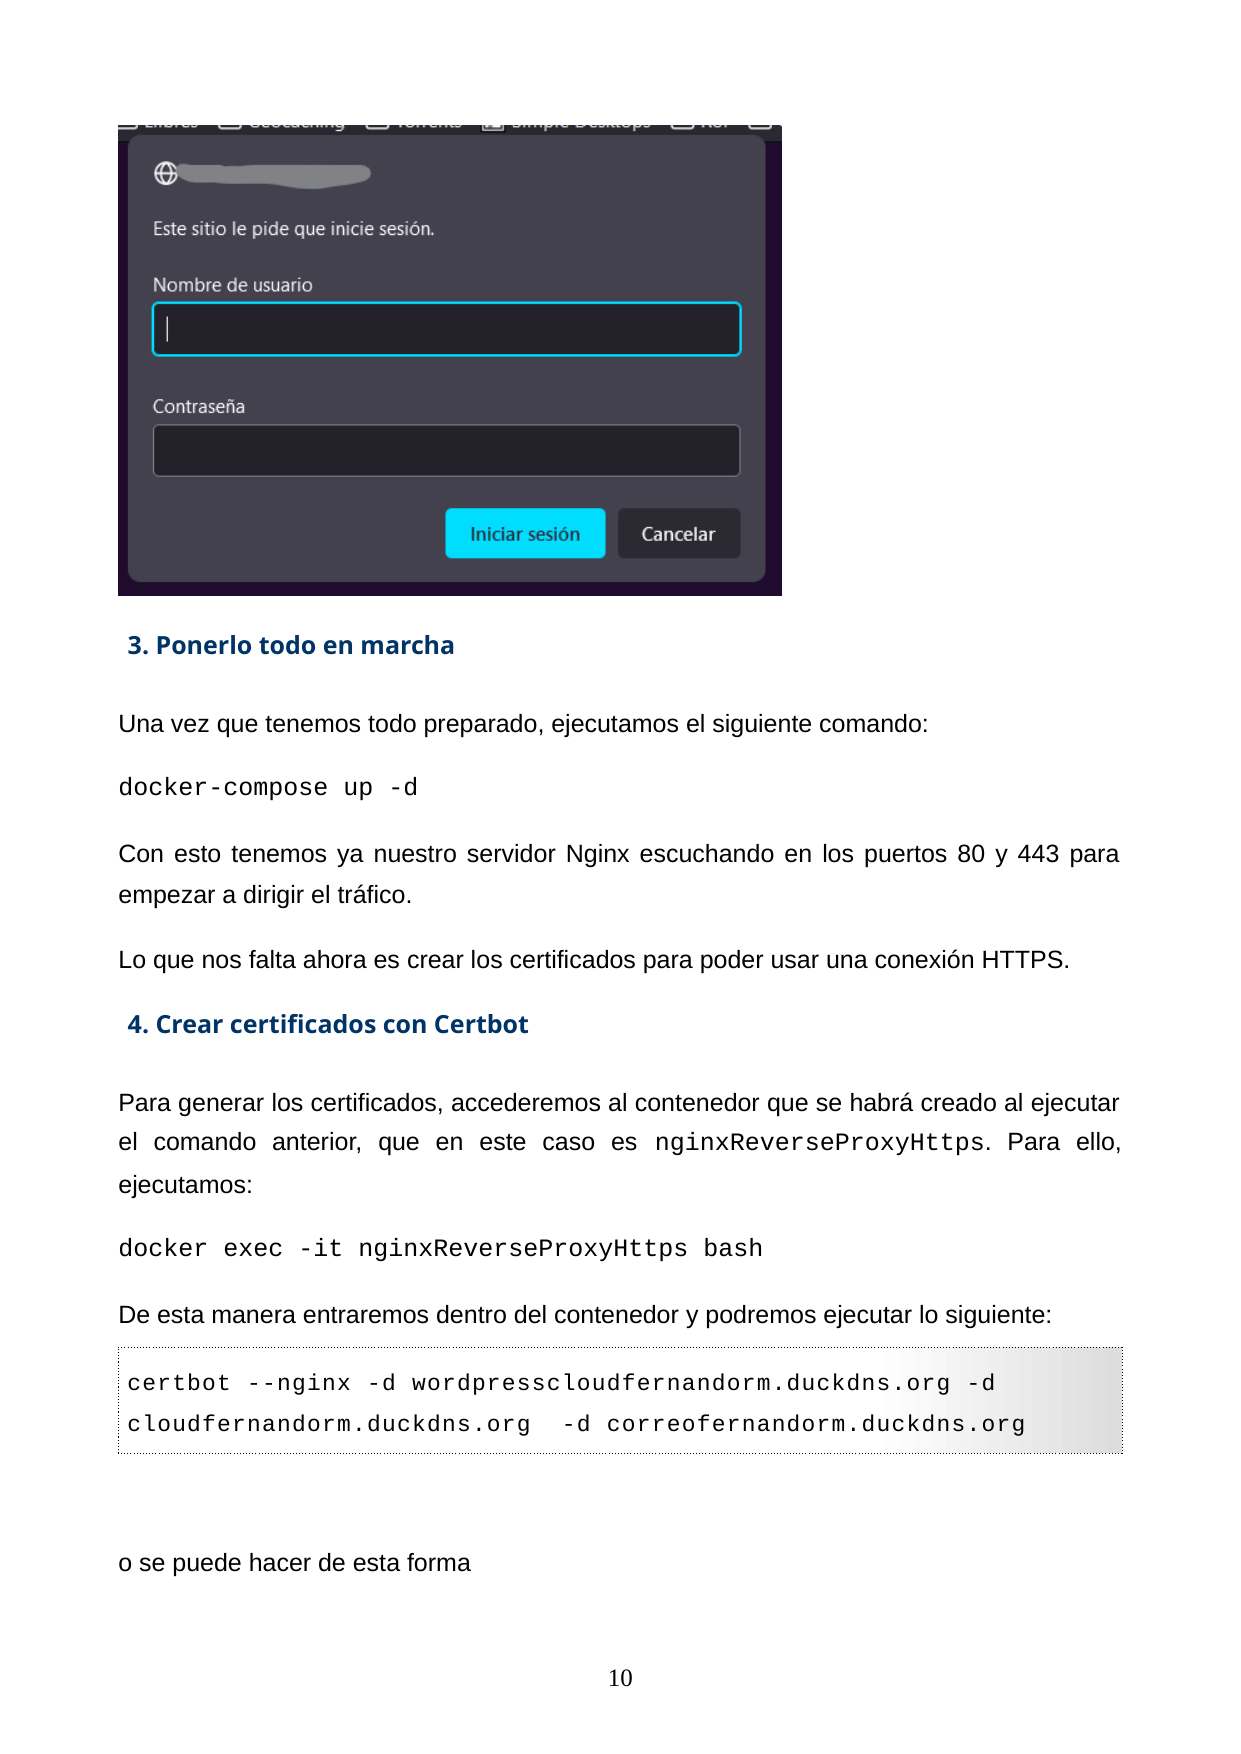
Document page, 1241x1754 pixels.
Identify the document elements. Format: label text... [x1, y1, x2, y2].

list Ponerlo todo en marcha [118, 625, 1122, 665]
text Una vez que tenemos todo preparado, ejecutamos el siguiente comando: [118, 697, 1122, 738]
text De esta manera entraremos dentro del contenedor y podremos ejecutar lo siguiente: [118, 1287, 1122, 1329]
text Lo que nos falta ahora es crear los certificados para poder usar una conexión HTTPS. [118, 933, 1122, 974]
list Crear certificados con Certbot [118, 1003, 1122, 1043]
text Con esto tenemos ya nuestro servidor Nginx escuchando en los puertos 80 y 443 para empezar a dirigir el tráfico. [118, 826, 1122, 909]
text Para generar los certificados, accederemos al contenedor que se habrá creado al ejecutar el comando anterior, que en este caso es nginxReverseProxyHttps. Para ello, ejecutamos: [118, 1075, 1122, 1199]
text o se puede hacer de esta forma [118, 1536, 1122, 1577]
text docker-compose up -d [118, 761, 1122, 803]
text docker exec -it nginxReverseProxyHttps bash [118, 1223, 1122, 1264]
text certbot --nginx -d wordpresscloudfernandorm.duckdns.org -d cloudfernandorm.duckdns.org -d correofernandorm.duckdns.org [118, 1347, 1122, 1453]
picture [118, 125, 782, 596]
